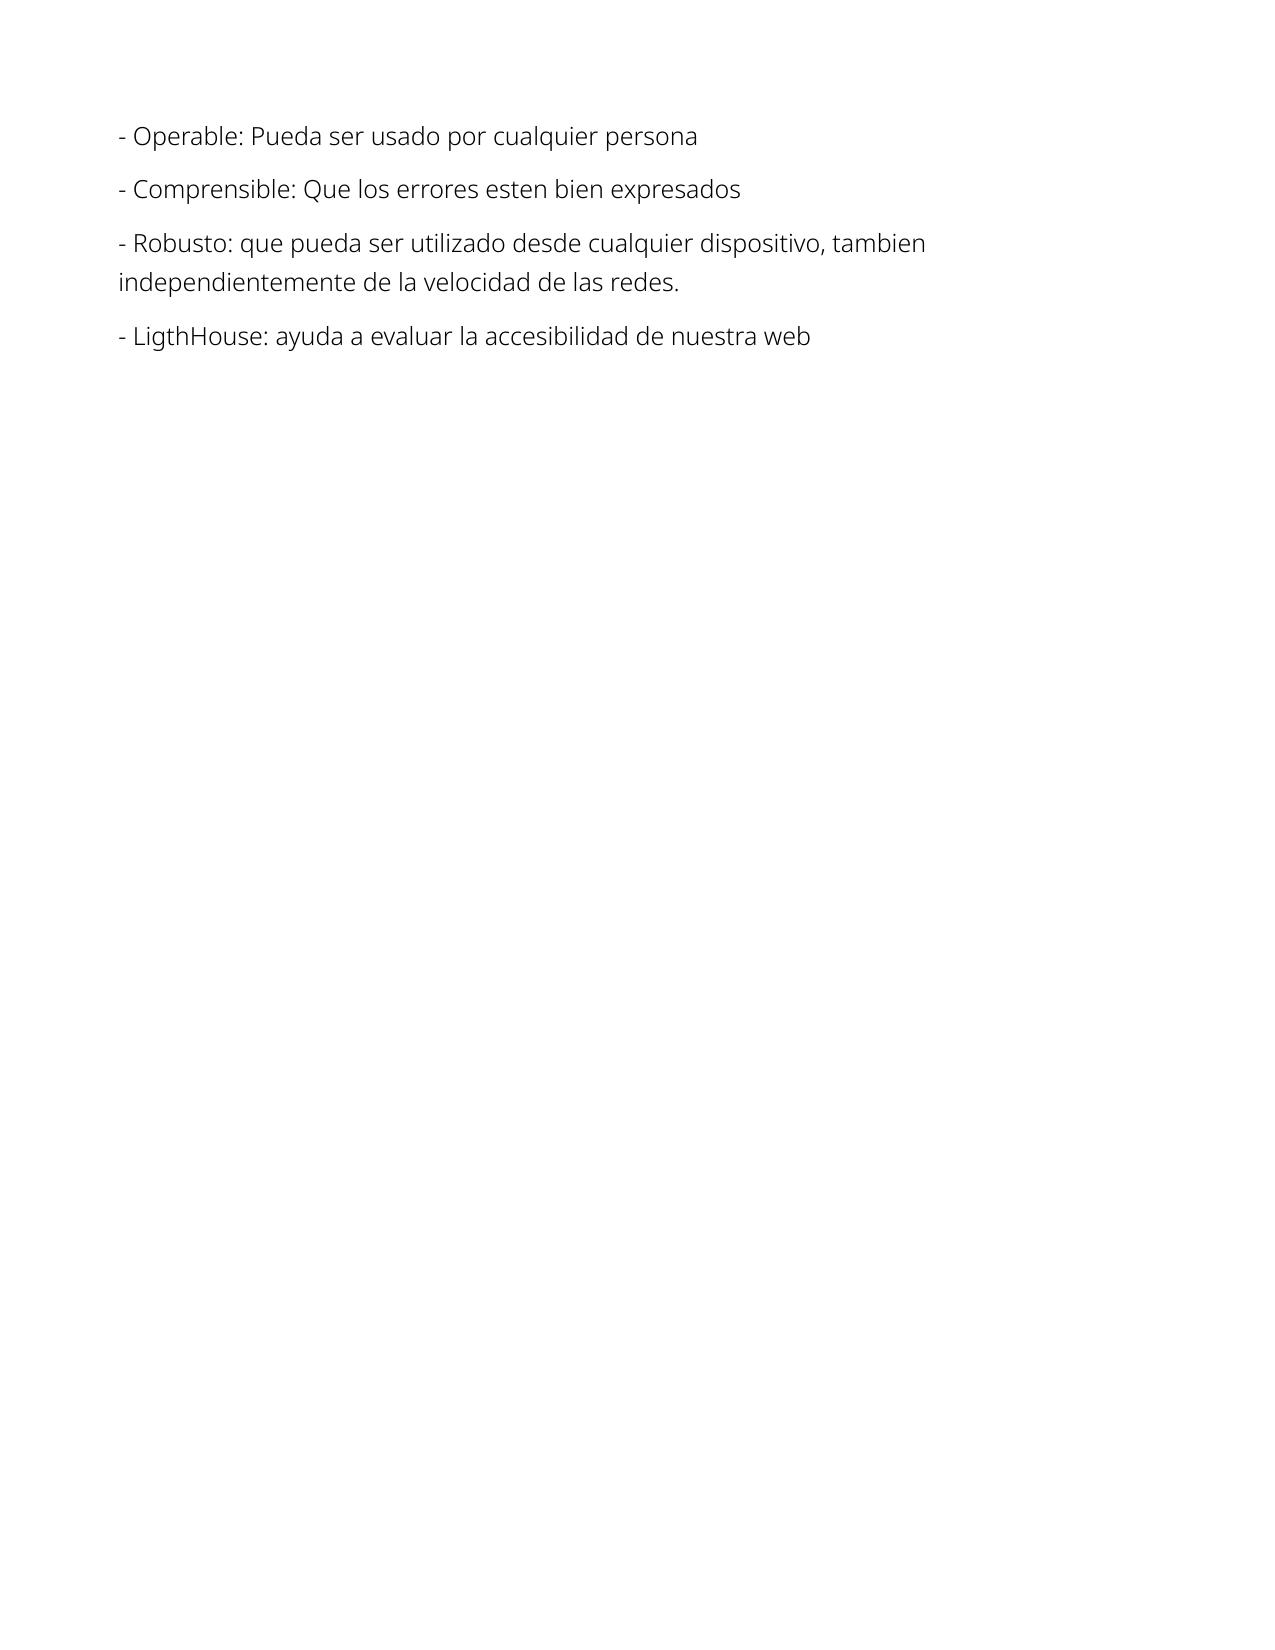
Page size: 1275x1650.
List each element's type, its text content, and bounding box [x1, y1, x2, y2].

text - Operable: Pueda ser usado por cualquier persona [118, 118, 1157, 152]
text - Comprensible: Que los errores esten bien expresados [118, 172, 1157, 206]
text - LigthHouse: ayuda a evaluar la accesibilidad de nuestra web [118, 318, 1157, 353]
text - Robusto: que pueda ser utilizado desde cualquier dispositivo, tambien independientemente de la velocidad de las redes. [118, 226, 1157, 299]
